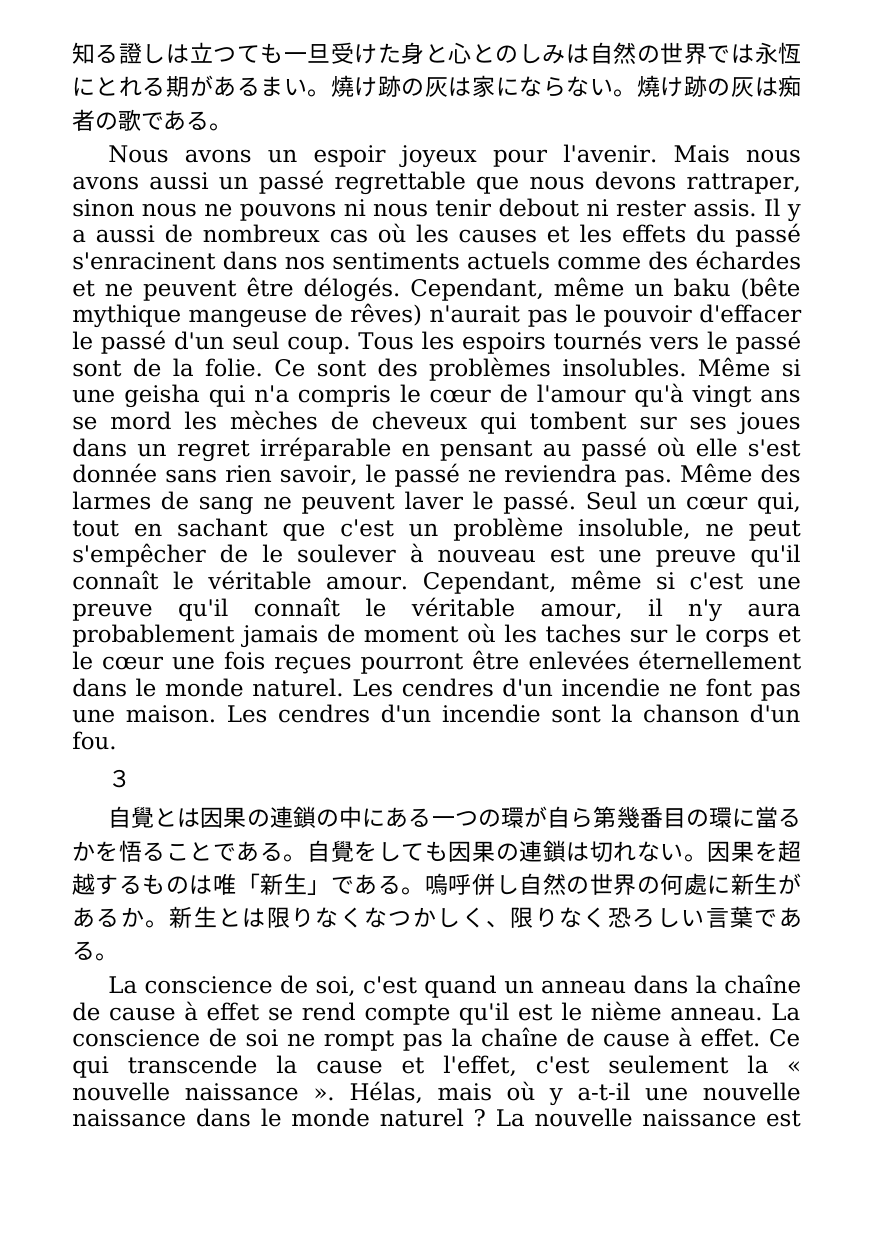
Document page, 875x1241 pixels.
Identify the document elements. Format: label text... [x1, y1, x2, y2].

text 知る證しは立つても一旦受けた身と心とのしみは自然の世界では永恆にとれる期があるまい。燒け跡の灰は家にならない。燒け跡の灰は痴者の歌である。 [72, 36, 802, 136]
text 自覺とは因果の連鎖の中にある一つの環が自ら第幾番目の環に當るかを悟ることである。自覺をしても因果の連鎖は切れない。因果を超越するものは唯「新生」である。嗚呼併し自然の世界の何處に新生があるか。新生とは限りなくなつかしく、限りなく恐ろしい言葉である。 [72, 800, 802, 966]
text Nous avons un espoir joyeux pour l'avenir. Mais nous avons aussi un passé regrettable que nous devons rattraper, sinon nous ne pouvons ni nous tenir debout ni rester assis. Il y a aussi de nombreux cas où les causes et les effets du passé s'enracinent dans nos sentiments actuels comme des échardes et ne peuvent être délogés. Cependant, même un baku (bête mythique mangeuse de rêves) n'aurait pas le pouvoir d'effacer le passé d'un seul coup. Tous les espoirs tournés vers le passé sont de la folie. Ce sont des problèmes insolubles. Même si une geisha qui n'a compris le cœur de l'amour qu'à vingt ans se mord les mèches de cheveux qui tombent sur ses joues dans un regret irréparable en pensant au passé où elle s'est donnée sans rien savoir, le passé ne reviendra pas. Même des larmes de sang ne peuvent laver le passé. Seul un cœur qui, tout en sachant que c'est un problème insoluble, ne peut s'empêcher de le soulever à nouveau est une preuve qu'il connaît le véritable amour. Cependant, même si c'est une preuve qu'il connaît le véritable amour, il n'y aura probablement jamais de moment où les taches sur le corps et le cœur une fois reçues pourront être enlevées éternellement dans le monde naturel. Les cendres d'un incendie ne font pas une maison. Les cendres d'un incendie sont la chanson d'un fou. [72, 142, 802, 755]
text ３ [72, 761, 802, 794]
text La conscience de soi, c'est quand un anneau dans la chaîne de cause à effet se rend compte qu'il est le nième anneau. La conscience de soi ne rompt pas la chaîne de cause à effet. Ce qui transcende la cause et l'effet, c'est seulement la « nouvelle naissance ». Hélas, mais où y a-t-il une nouvelle naissance dans le monde naturel ? La nouvelle naissance est [72, 972, 802, 1132]
